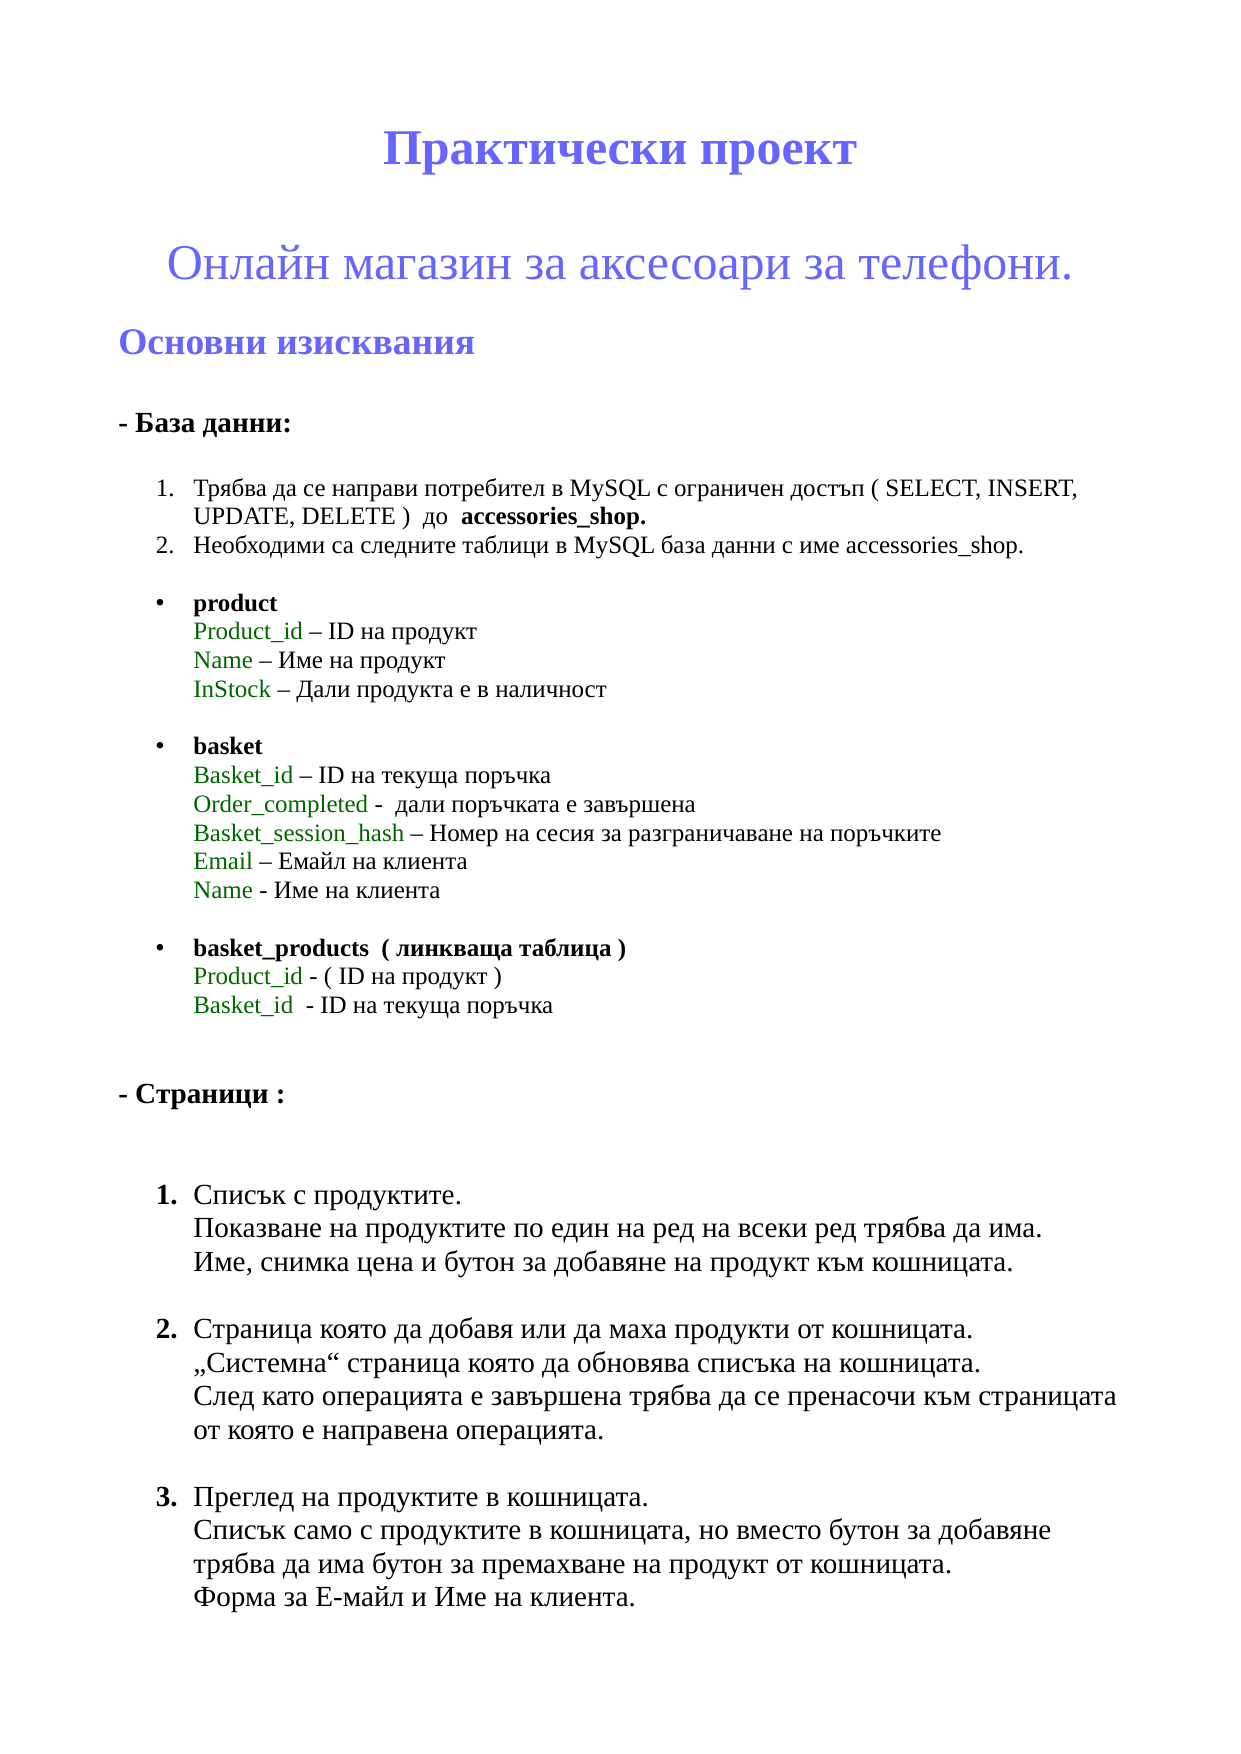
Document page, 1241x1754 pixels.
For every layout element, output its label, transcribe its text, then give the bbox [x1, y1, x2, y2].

list basket [156, 731, 1122, 760]
text - База данни: [118, 406, 1122, 439]
list Order_completed - дали поръчката е завършена Basket_session_hash – Номер на сесия за разграничаване на поръчките Email – Емайл на клиента [156, 789, 1122, 875]
list basket_products ( линкваща таблица ) Product_id - ( ID на продукт ) Basket_id - ID на текуща поръчка [156, 933, 1122, 1076]
list Name - Име на клиента [156, 875, 1122, 933]
text Основни изисквания [118, 319, 1122, 362]
list Списък с продуктите. Показване на продуктите по един на ред на всеки ред трябва да има. Име, снимка цена и бутон за добавяне на продукт към кошницата. [156, 1177, 1122, 1311]
list Страница която да добавя или да маха продукти от кошницата. „Системна“ страница която да обновява списъка на кошницата. След като операцията е завършена трябва да се пренасочи към страницата от която е направена операцията. [156, 1311, 1122, 1479]
text - Страници : [118, 1076, 1122, 1177]
text Практически проект [118, 118, 1122, 176]
list Необходими са следните таблици в MySQL база данни с име accessories_shop. [156, 530, 1122, 559]
list Преглед на продуктите в кошницата. Списък само с продуктите в кошницата, но вместо бутон за добавяне трябва да има бутон за премахване на продукт от кошницата. Форма за Е-майл и Име на клиента. [156, 1479, 1122, 1613]
list product Product_id – ID на продукт Name – Име на продукт InStock – Дали продукта е в наличност [156, 588, 1122, 731]
list Трябва да се направи потребител в MySQL с ограничен достъп ( SELECT, INSERT, UPDATE, DELETE ) до accessories_shop. [156, 473, 1122, 530]
text Онлайн магазин за аксесоари за телефони. [118, 233, 1122, 291]
list Basket_id – ID на текуща поръчка [156, 760, 1122, 789]
